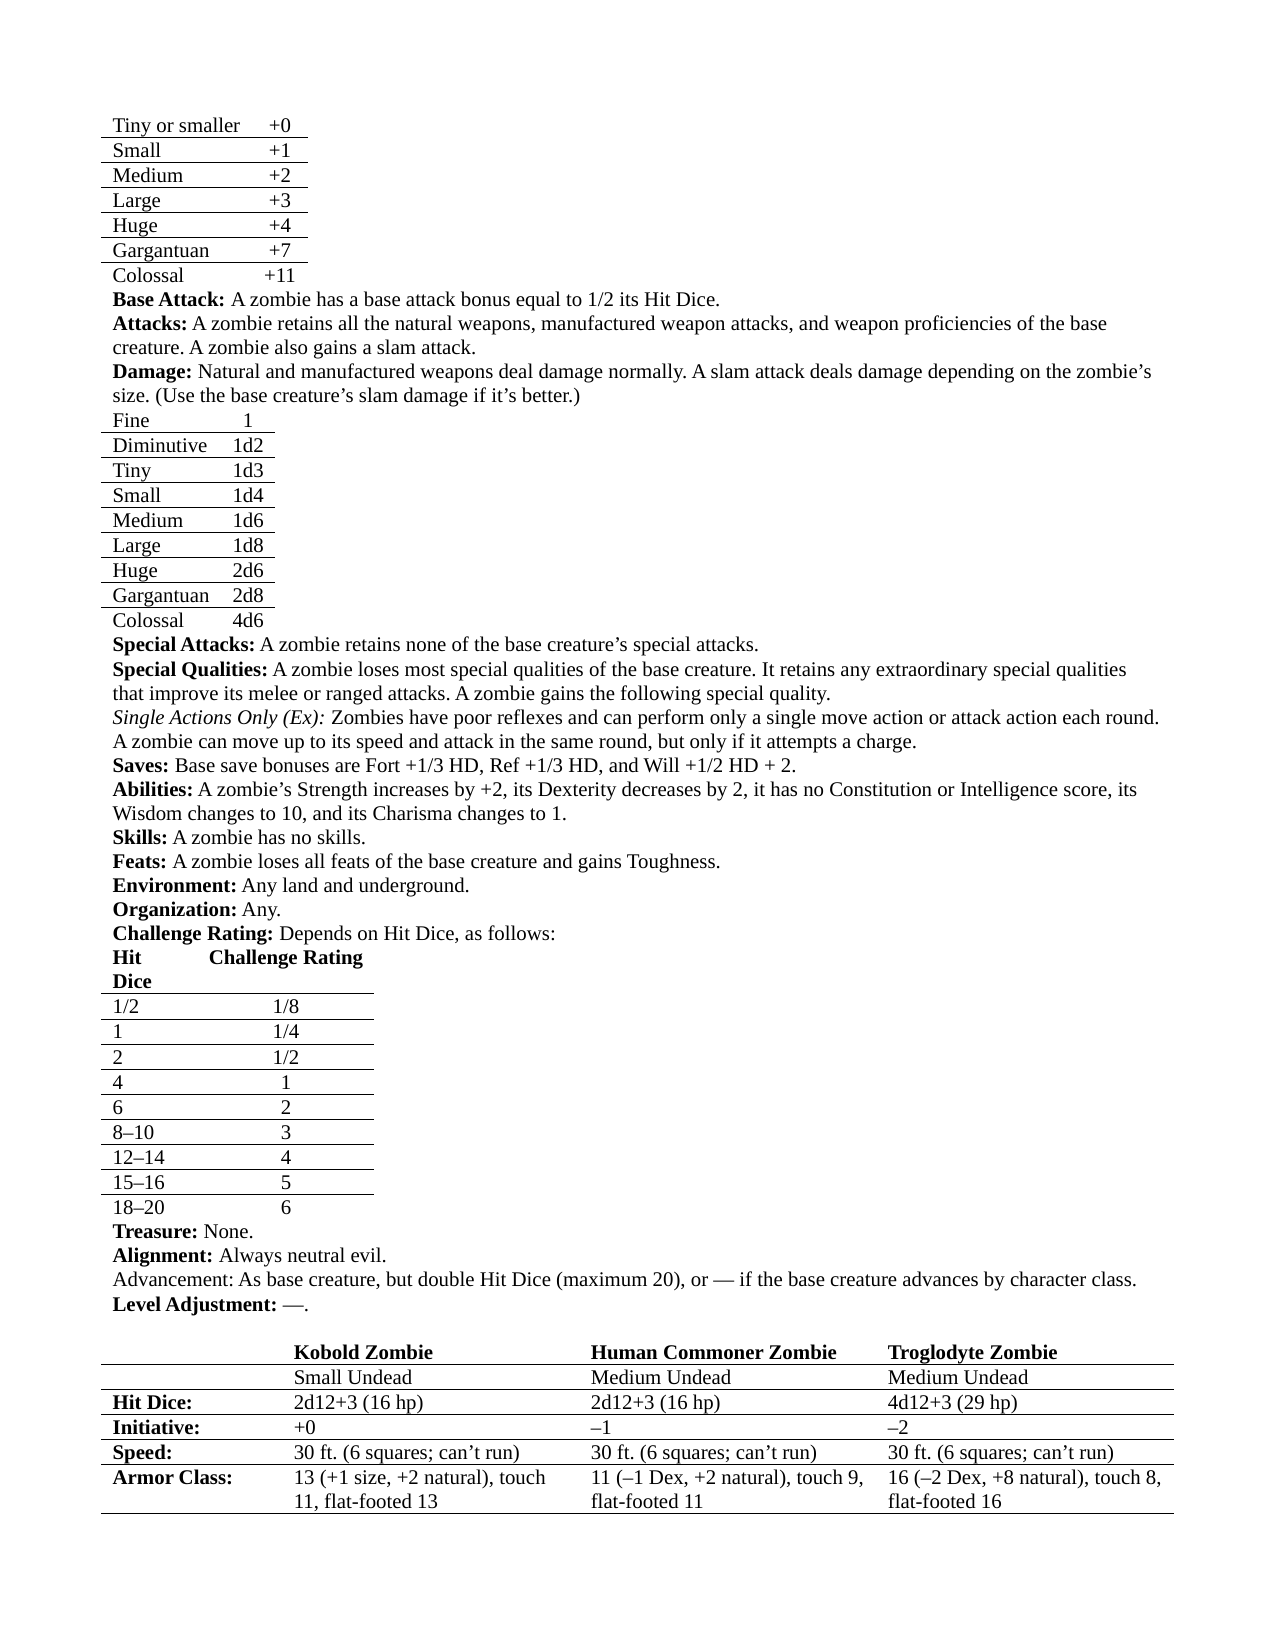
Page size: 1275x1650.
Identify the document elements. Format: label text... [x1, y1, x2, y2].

table_cell Medium Undead [579, 1365, 876, 1389]
table_cell 4d6 [221, 608, 275, 632]
table_header Fine [101, 408, 221, 432]
table_cell Small [101, 138, 252, 162]
text Treasure: None. [112, 1219, 1162, 1243]
table_cell 2d6 [221, 558, 275, 582]
table_cell Diminutive [101, 433, 221, 457]
table_cell Gargantuan [101, 238, 252, 262]
table_header 1 [221, 408, 275, 432]
table_cell 4 [101, 1070, 197, 1094]
table_cell 1d8 [221, 533, 275, 557]
table_cell 1d2 [221, 433, 275, 457]
table_cell Speed: [101, 1440, 282, 1464]
table_header Kobold Zombie [282, 1340, 579, 1364]
table_cell 1/4 [197, 1020, 374, 1043]
table_cell 11 (–1 Dex, +2 natural), touch 9, flat-footed 11 [579, 1465, 876, 1513]
table_cell +0 [282, 1415, 579, 1439]
table_cell 15–16 [101, 1170, 197, 1194]
table_cell Initiative: [101, 1415, 282, 1439]
text Abilities: A zombie’s Strength increases by +2, its Dexterity decreases by 2, it has no Constitution or Intelligence score, its Wisdom changes to 10, and its Charisma changes to 1. [112, 777, 1162, 825]
table_cell Medium Undead [876, 1365, 1174, 1389]
table_cell Gargantuan [101, 583, 221, 607]
table_header Hit Dice [101, 945, 197, 993]
table_cell 18–20 [101, 1195, 197, 1219]
text Special Attacks: A zombie retains none of the base creature’s special attacks. [112, 632, 1162, 656]
table_cell 1/8 [197, 994, 374, 1018]
table_cell Large [101, 188, 252, 212]
table_cell 4 [197, 1145, 374, 1169]
table_cell Hit Dice: [101, 1390, 282, 1414]
table_header [101, 1340, 282, 1364]
text Skills: A zombie has no skills. [112, 825, 1162, 849]
table_cell Armor Class: [101, 1465, 282, 1513]
table_cell +3 [252, 188, 307, 212]
table_cell Tiny [101, 458, 221, 482]
table_cell 1/2 [197, 1045, 374, 1069]
table_cell +11 [252, 263, 307, 287]
table_cell 1 [101, 1020, 197, 1043]
text Environment: Any land and underground. [112, 873, 1162, 897]
table_header Challenge Rating [197, 945, 374, 993]
table_cell Huge [101, 213, 252, 237]
table_cell 30 ft. (6 squares; can’t run) [876, 1440, 1174, 1464]
table_cell 1d3 [221, 458, 275, 482]
table_cell Colossal [101, 608, 221, 632]
table_header +0 [252, 113, 307, 137]
table_cell 16 (–2 Dex, +8 natural), touch 8, flat-footed 16 [876, 1465, 1174, 1513]
table_cell 1d6 [221, 508, 275, 532]
table_cell 4d12+3 (29 hp) [876, 1390, 1174, 1414]
text Advancement: As base creature, but double Hit Dice (maximum 20), or — if the base creature advances by character class. [112, 1267, 1162, 1291]
text Challenge Rating: Depends on Hit Dice, as follows: [112, 921, 1162, 945]
table_cell +2 [252, 163, 307, 187]
table_cell 30 ft. (6 squares; can’t run) [579, 1440, 876, 1464]
table_cell 5 [197, 1170, 374, 1194]
table_cell 2 [197, 1095, 374, 1119]
table_cell 2d12+3 (16 hp) [579, 1390, 876, 1414]
table_cell –2 [876, 1415, 1174, 1439]
table_cell Colossal [101, 263, 252, 287]
text Special Qualities: A zombie loses most special qualities of the base creature. It retains any extraordinary special qualities that improve its melee or ranged attacks. A zombie gains the following special quality. [112, 656, 1162, 704]
table_cell 2d12+3 (16 hp) [282, 1390, 579, 1414]
text Attacks: A zombie retains all the natural weapons, manufactured weapon attacks, and weapon proficiencies of the base creature. A zombie also gains a slam attack. [112, 311, 1162, 359]
text Base Attack: A zombie has a base attack bonus equal to 1/2 its Hit Dice. [112, 287, 1162, 311]
table_cell 1d4 [221, 483, 275, 507]
table_header Human Commoner Zombie [579, 1340, 876, 1364]
table_cell 12–14 [101, 1145, 197, 1169]
text Single Actions Only (Ex): Zombies have poor reflexes and can perform only a single move action or attack action each round. A zombie can move up to its speed and attack in the same round, but only if it attempts a charge. [112, 704, 1162, 753]
table_cell 8–10 [101, 1120, 197, 1144]
table_cell 2d8 [221, 583, 275, 607]
text Damage: Natural and manufactured weapons deal damage normally. A slam attack deals damage depending on the zombie’s size. (Use the base creature’s slam damage if it’s better.) [112, 359, 1162, 407]
table_cell 2 [101, 1045, 197, 1069]
table_cell 30 ft. (6 squares; can’t run) [282, 1440, 579, 1464]
table_cell –1 [579, 1415, 876, 1439]
table_header Tiny or smaller [101, 113, 252, 137]
table_cell 1/2 [101, 994, 197, 1018]
table_cell +4 [252, 213, 307, 237]
table_cell Large [101, 533, 221, 557]
table_cell 13 (+1 size, +2 natural), touch 11, flat-footed 13 [282, 1465, 579, 1513]
table_header Troglodyte Zombie [876, 1340, 1174, 1364]
table_cell 6 [197, 1195, 374, 1219]
table_cell 6 [101, 1095, 197, 1119]
table_cell 3 [197, 1120, 374, 1144]
table_cell [101, 1365, 282, 1389]
text Level Adjustment: —. [112, 1291, 1162, 1316]
text Feats: A zombie loses all feats of the base creature and gains Toughness. [112, 849, 1162, 873]
table_cell Small Undead [282, 1365, 579, 1389]
text Organization: Any. [112, 897, 1162, 921]
table_cell +1 [252, 138, 307, 162]
table_cell Small [101, 483, 221, 507]
table_cell +7 [252, 238, 307, 262]
table_cell Huge [101, 558, 221, 582]
table_cell 1 [197, 1070, 374, 1094]
table_cell Medium [101, 163, 252, 187]
table_cell Medium [101, 508, 221, 532]
text Alignment: Always neutral evil. [112, 1243, 1162, 1267]
text Saves: Base save bonuses are Fort +1/3 HD, Ref +1/3 HD, and Will +1/2 HD + 2. [112, 753, 1162, 777]
